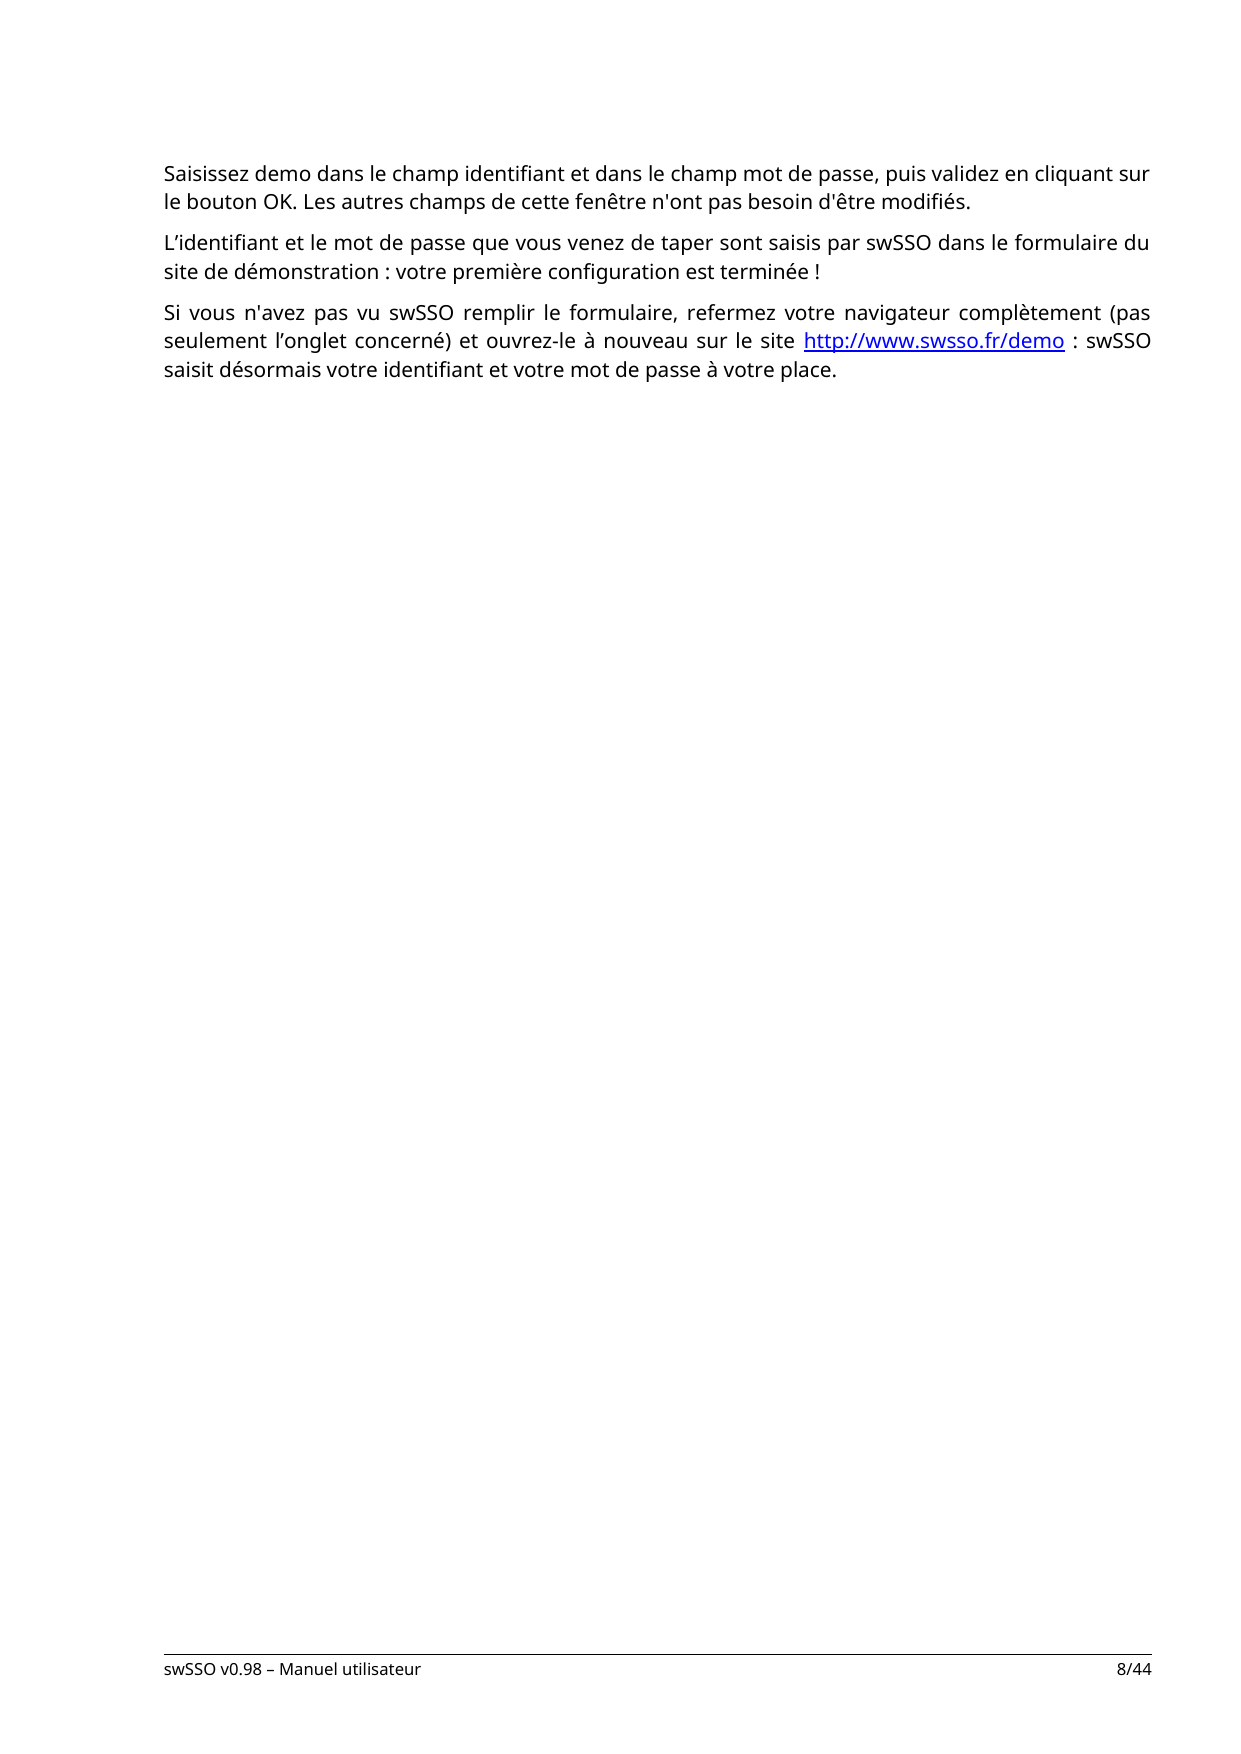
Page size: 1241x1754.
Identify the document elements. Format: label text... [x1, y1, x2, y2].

text Si vous n'avez pas vu swSSO remplir le formulaire, refermez votre navigateur complètement (pas seulement l’onglet concerné) et ouvrez-le à nouveau sur le site http://www.swsso.fr/demo : swSSO saisit désormais votre identifiant et votre mot de passe à votre place. [164, 298, 1152, 383]
text L’identifiant et le mot de passe que vous venez de taper sont saisis par swSSO dans le formulaire du site de démonstration : votre première configuration est terminée ! [164, 228, 1152, 285]
text Saisissez demo dans le champ identifiant et dans le champ mot de passe, puis validez en cliquant sur le bouton OK. Les autres champs de cette fenêtre n'ont pas besoin d'être modifiés. [164, 159, 1152, 216]
